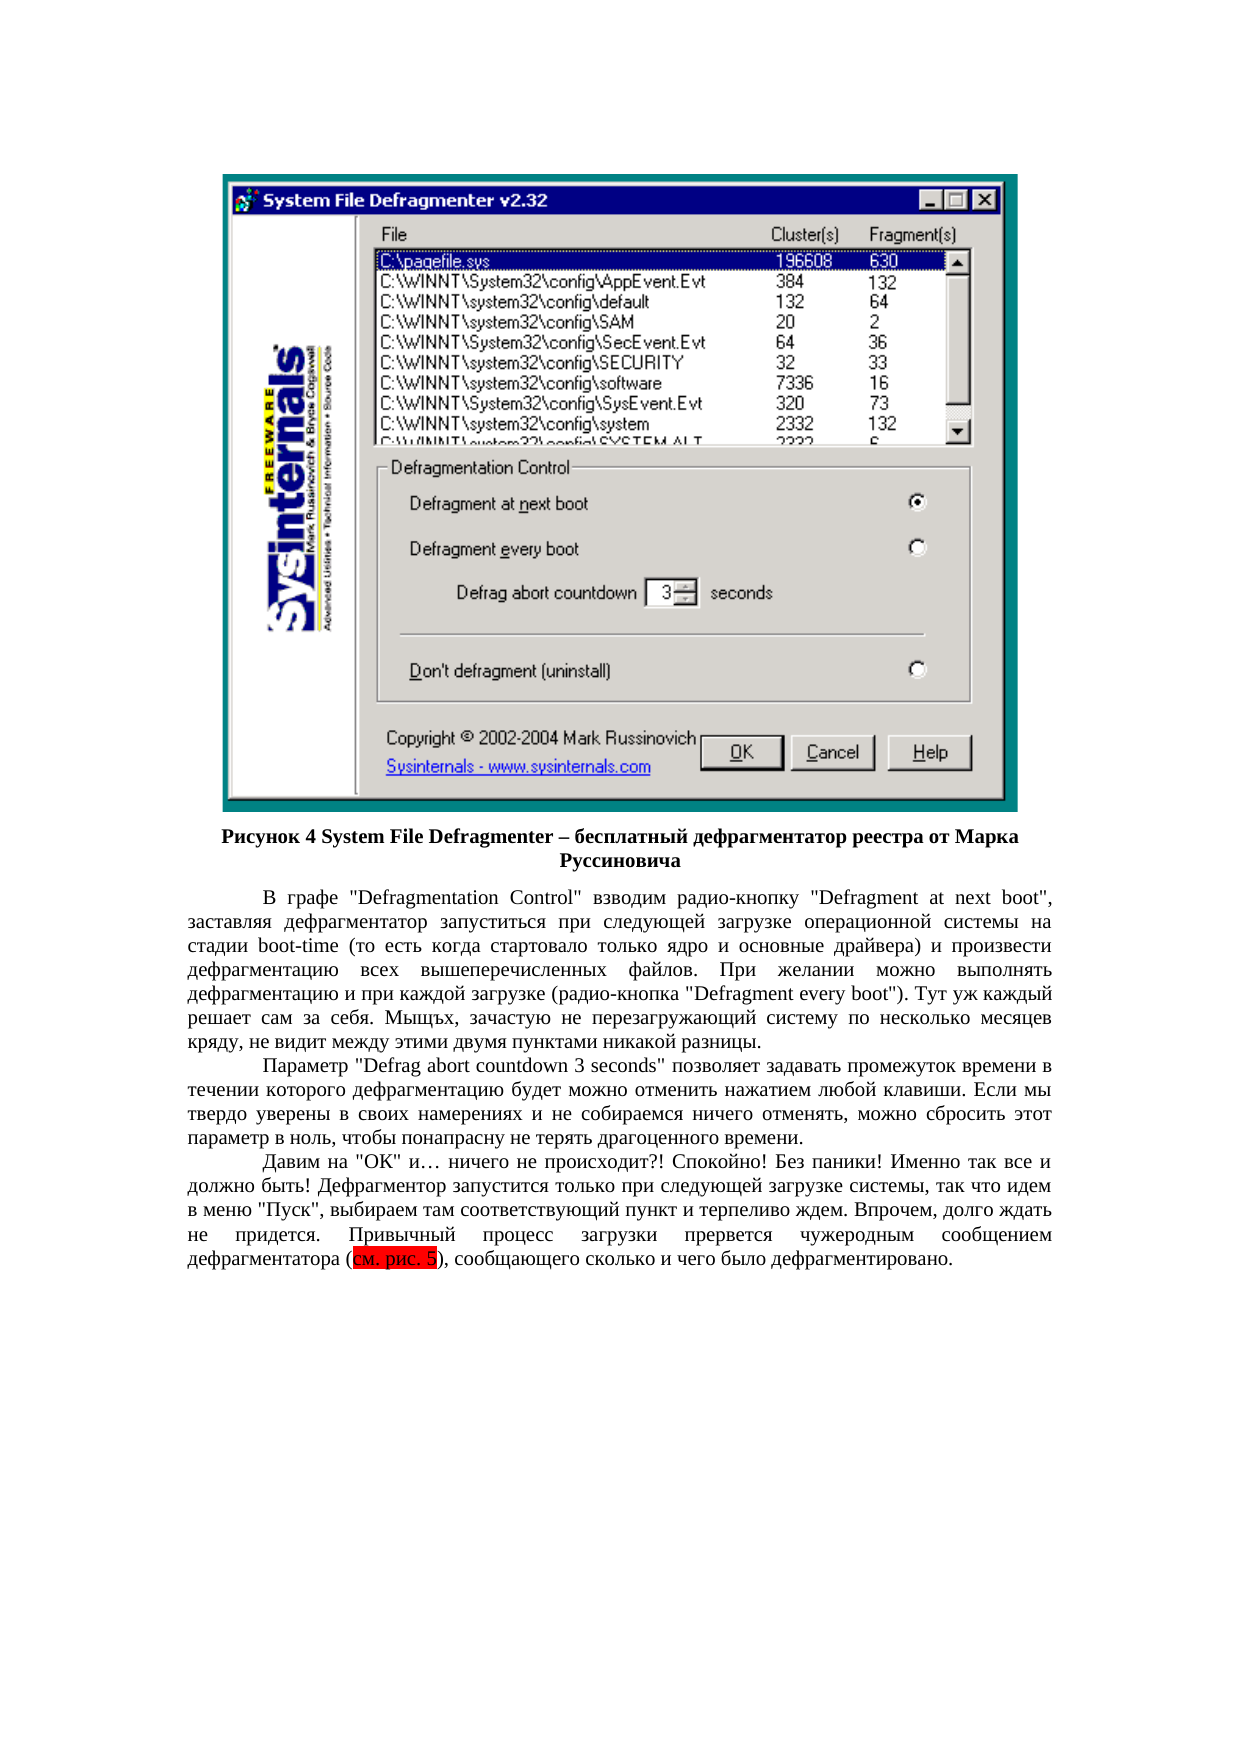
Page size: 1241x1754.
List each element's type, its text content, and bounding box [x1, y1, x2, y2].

text Давим на "ОК" и… ничего не происходит?! Спокойно! Без паники! Именно так все и должно быть! Дефрагментор запустится только при следующей загрузке системы, так что идем в меню "Пуск", выбираем там соответствующий пункт и терпеливо ждем. Впрочем, долго ждать не придется. Привычный процесс загрузки прервется чужеродным сообщением дефрагментатора (см. рис. 5), сообщающего сколько и чего было дефрагментировано. [187, 1149, 1053, 1269]
text Параметр "Defrag abort countdown 3 seconds" позволяет задавать промежуток времени в течении которого дефрагментацию будет можно отменить нажатием любой клавиши. Если мы твердо уверены в своих намерениях и не собираемся ничего отменять, можно сбросить этот параметр в ноль, чтобы понапрасну не терять драгоценного времени. [187, 1053, 1053, 1149]
text В графе "Defragmentation Control" взводим радио-кнопку "Defragment at next boot", заставляя дефрагментатор запуститься при следующей загрузке операционной системы на стадии boot-time (то есть когда стартовало только ядро и основные драйвера) и произвести дефрагментацию всех вышеперечисленных файлов. При желании можно выполнять дефрагментацию и при каждой загрузке (радио-кнопка "Defragment every boot"). Тут уж каждый решает сам за себя. Мыщъх, зачастую не перезагружающий систему по несколько месяцев кряду, не видит между этими двумя пунктами никакой разницы. [187, 884, 1053, 1053]
text Рисунок 4 System File Defragmenter – бесплатный дефрагментатор реестра от Марка Руссиновича [187, 824, 1053, 872]
picture [222, 174, 1018, 812]
